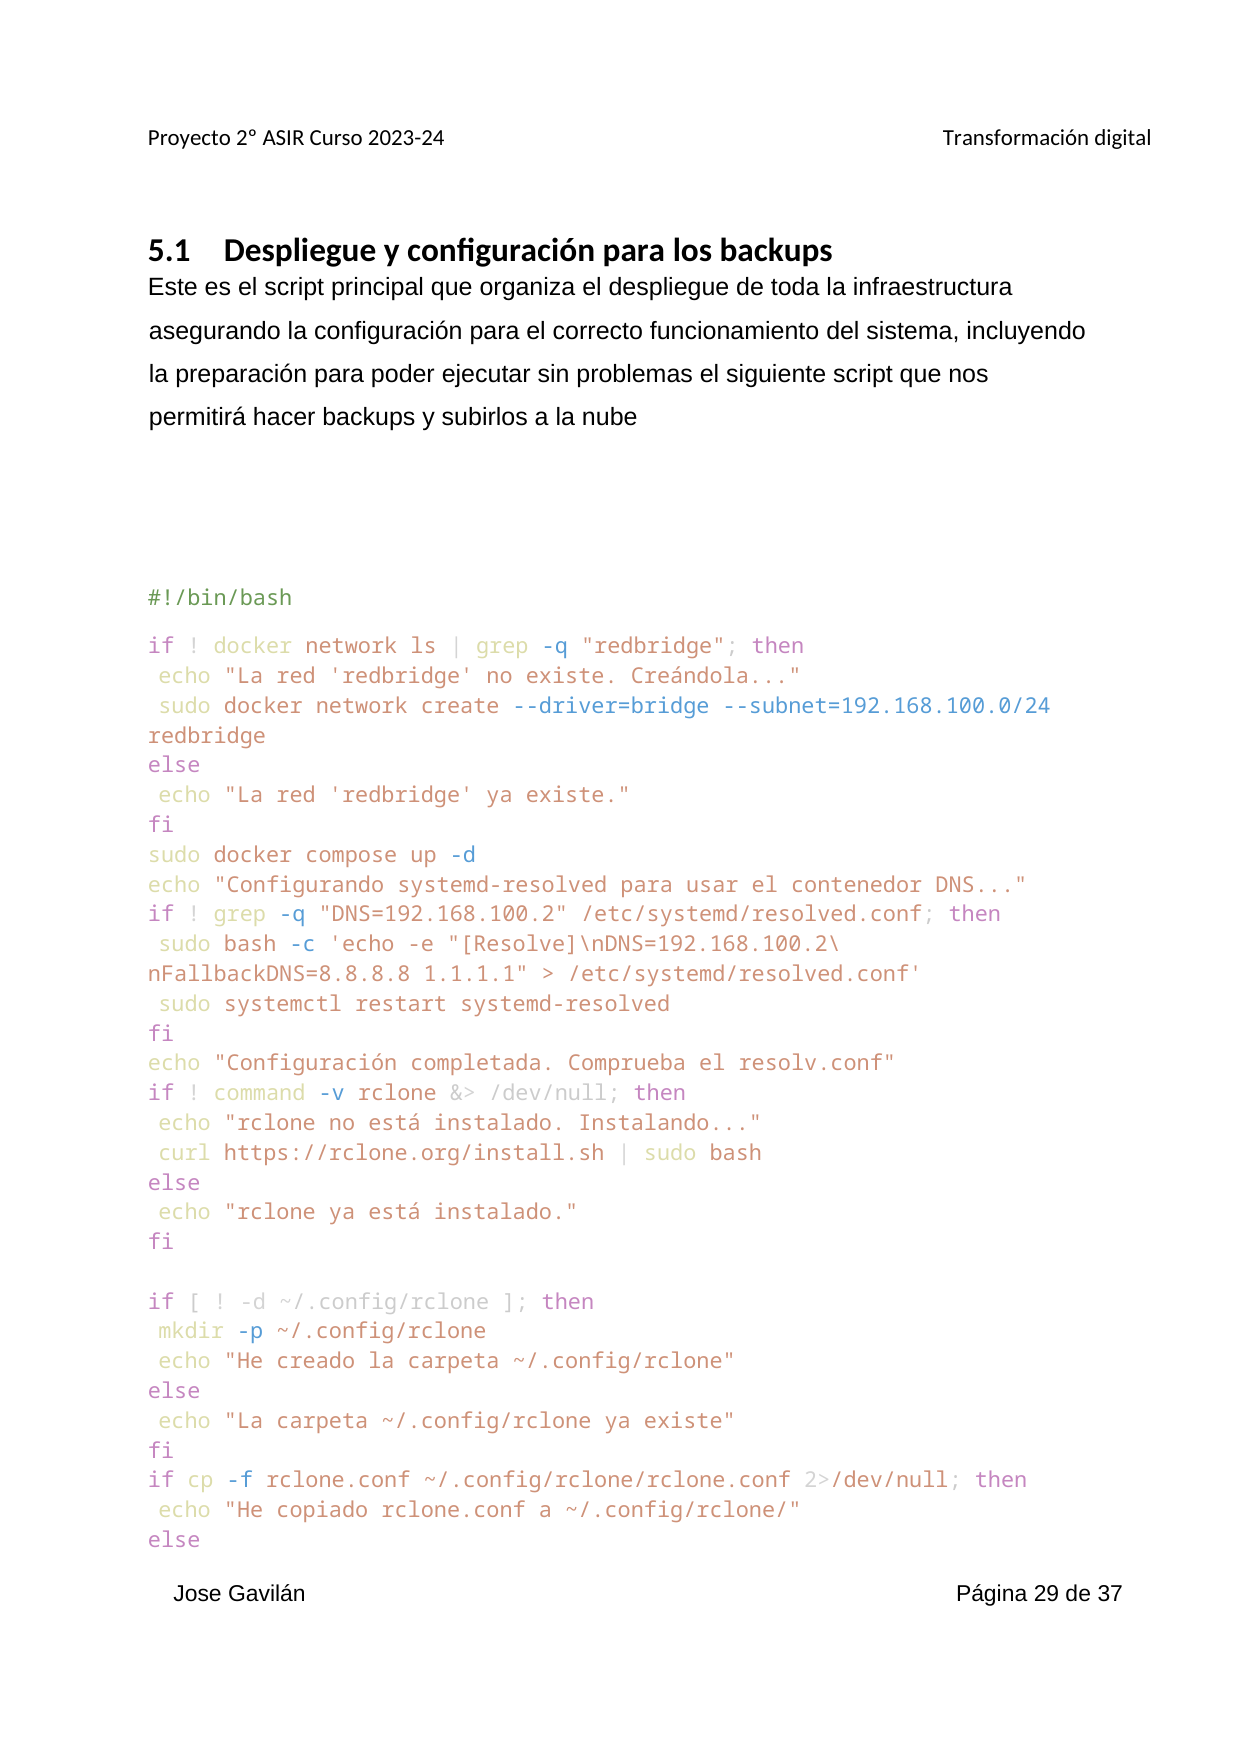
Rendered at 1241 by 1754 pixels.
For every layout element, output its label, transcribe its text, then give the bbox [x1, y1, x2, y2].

text sudo bash -c 'echo -e "[Resolve]\nDNS=192.168.100.2\nFallbackDNS=8.8.8.8 1.1.1.1" > /etc/systemd/resolved.conf' [148, 928, 1093, 988]
subtitle Despliegue y configuración para los backups [148, 229, 1093, 269]
text if ! command -v rclone &> /dev/null; then [148, 1077, 1093, 1107]
text echo "He creado la carpeta ~/.config/rclone" [148, 1345, 1093, 1375]
text echo "La red 'redbridge' no existe. Creándola..." [148, 660, 1093, 690]
text echo "He copiado rclone.conf a ~/.config/rclone/" [148, 1494, 1093, 1524]
text fi [148, 1017, 1093, 1047]
text echo "rclone no está instalado. Instalando..." [148, 1107, 1093, 1137]
text else [148, 1166, 1093, 1196]
text if [ ! -d ~/.config/rclone ]; then [148, 1286, 1093, 1315]
text fi [148, 1226, 1093, 1256]
text Este es el script principal que organiza el despliegue de toda la infraestructura asegurando la configuración para el correcto funcionamiento del sistema, incluyendo la preparación para poder ejecutar sin problemas el siguiente script que nos permitirá hacer backups y subirlos a la nube [148, 272, 1092, 431]
text if ! docker network ls | grep -q "redbridge"; then [148, 630, 1093, 660]
text curl https://rclone.org/install.sh | sudo bash [148, 1137, 1093, 1166]
text fi [148, 809, 1093, 839]
text echo "La carpeta ~/.config/rclone ya existe" [148, 1405, 1093, 1434]
text else [148, 1524, 1093, 1554]
text echo "La red 'redbridge' ya existe." [148, 779, 1093, 809]
text echo "Configuración completada. Comprueba el resolv.conf" [148, 1047, 1093, 1077]
text else [148, 1375, 1093, 1405]
text echo "Configurando systemd-resolved para usar el contenedor DNS..." [148, 868, 1093, 898]
text echo "rclone ya está instalado." [148, 1196, 1093, 1226]
text sudo systemctl restart systemd-resolved [148, 988, 1093, 1017]
text sudo docker compose up -d [148, 839, 1093, 868]
text sudo docker network create --driver=bridge --subnet=192.168.100.0/24 redbridge [148, 690, 1093, 749]
text #!/bin/bash [148, 582, 1093, 611]
text else [148, 749, 1093, 779]
text fi [148, 1434, 1093, 1464]
text mkdir -p ~/.config/rclone [148, 1315, 1093, 1345]
text if cp -f rclone.conf ~/.config/rclone/rclone.conf 2>/dev/null; then [148, 1464, 1093, 1494]
text if ! grep -q "DNS=192.168.100.2" /etc/systemd/resolved.conf; then [148, 898, 1093, 928]
